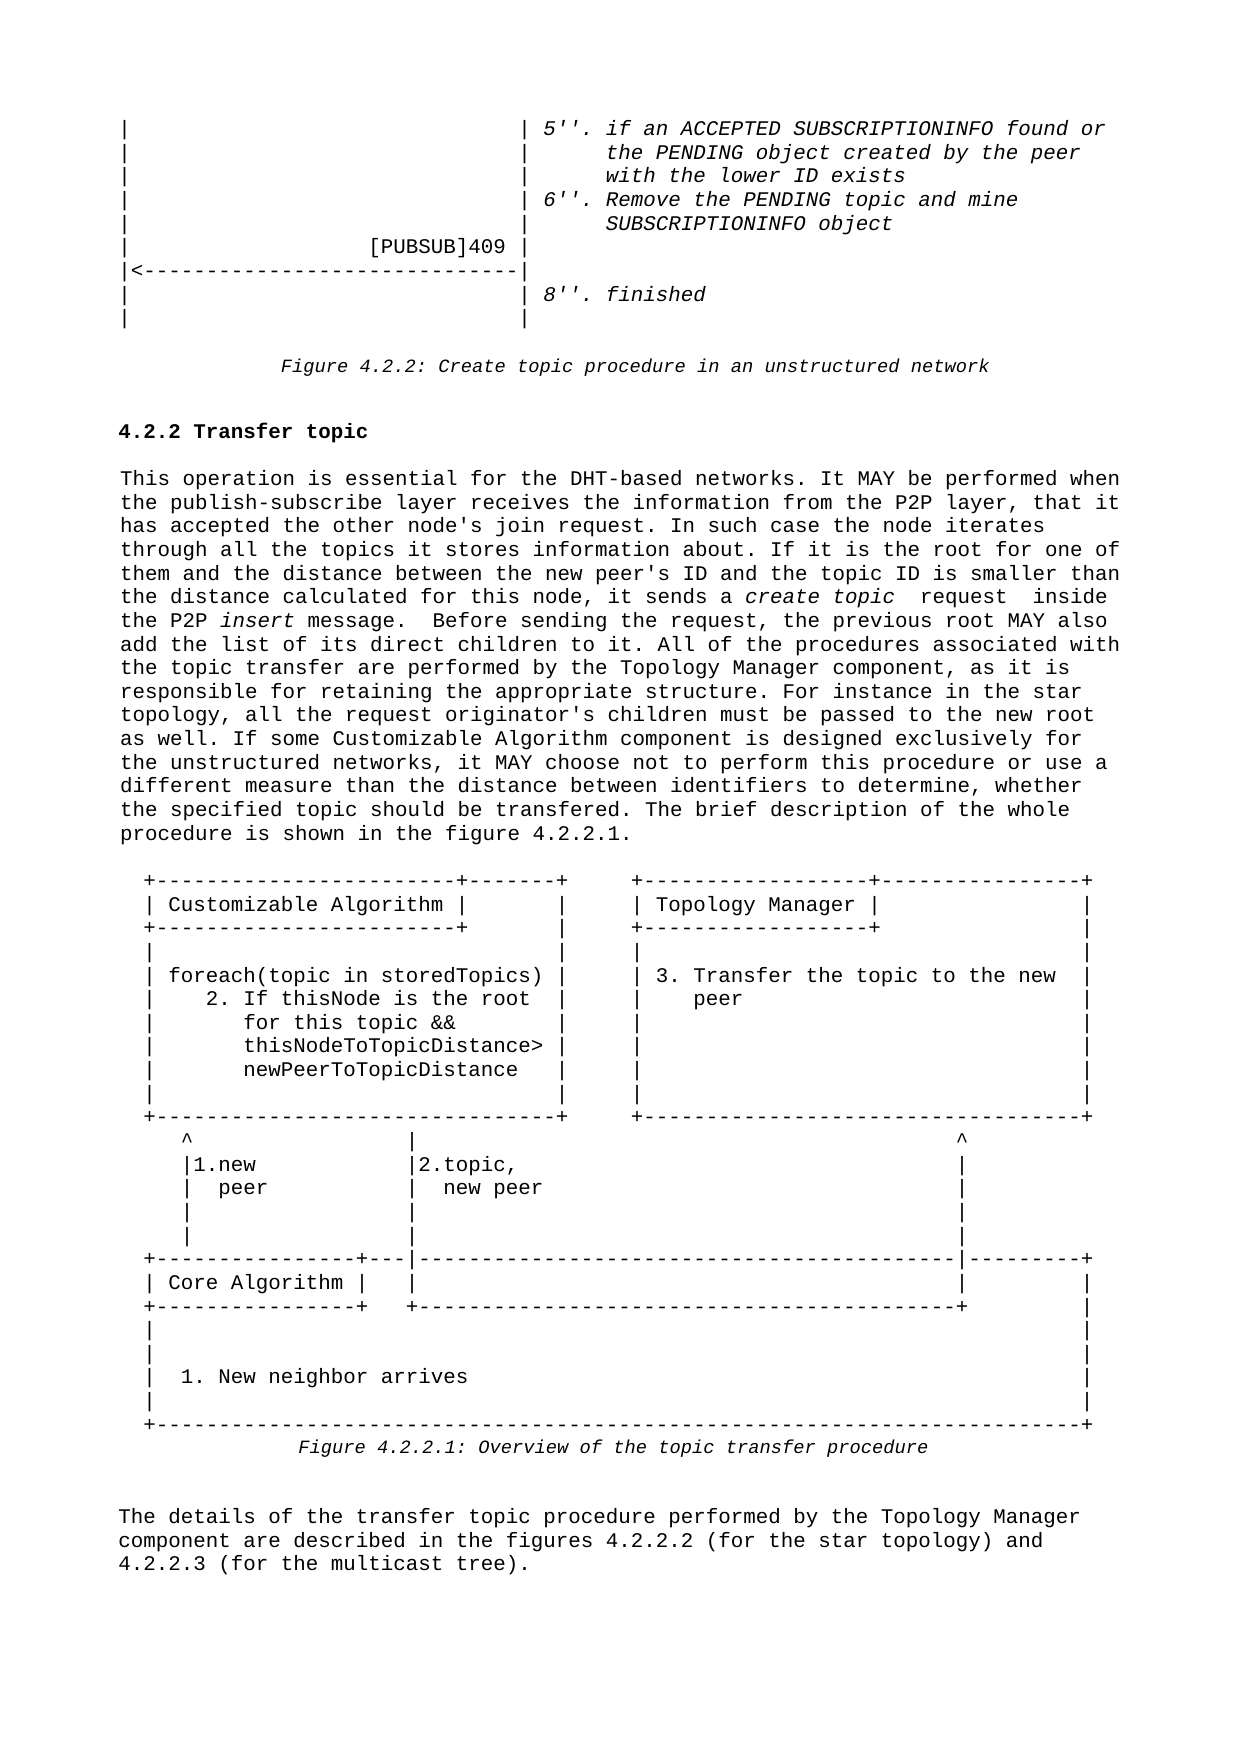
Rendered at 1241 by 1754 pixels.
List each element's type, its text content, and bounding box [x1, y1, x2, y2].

text The details of the transfer topic procedure performed by the Topology Manager component are described in the figures 4.2.2.2 (for the star topology) and 4.2.2.3 (for the multicast tree). [118, 1506, 1122, 1577]
text ^ | ^ [118, 1130, 1122, 1154]
text +------------------------+ | +------------------+ | [118, 917, 1122, 941]
text This operation is essential for the DHT-based networks. It MAY be performed when the publish-subscribe layer receives the information from the P2P layer, that it has accepted the other node's join request. In such case the node iterates through all the topics it stores information about. If it is the root for one of them and the distance between the new peer's ID and the topic ID is smaller than the distance calculated for this node, it sends a create topic request inside the P2P insert message. Before sending the request, the previous root MAY also add the list of its direct children to it. All of the procedures associated with the topic transfer are performed by the Topology Manager component, as it is responsible for retaining the appropriate structure. For instance in the star topology, all the request originator's children must be passed to the new root as well. If some Customizable Algorithm component is designed exclusively for the unstructured networks, it MAY choose not to perform this procedure or use a different measure than the distance between identifiers to determine, whether the specified topic should be transfered. The brief description of the whole procedure is shown in the figure 4.2.2.1. [120, 468, 1122, 846]
text |<------------------------------| [118, 260, 1122, 284]
text | for this topic && | | | [118, 1012, 1122, 1036]
text +--------------------------------+ +-----------------------------------+ [118, 1106, 1122, 1130]
text | | [118, 1319, 1122, 1343]
text | [PUBSUB]409 | [118, 236, 1122, 260]
text | | [118, 1343, 1122, 1367]
text | Customizable Algorithm | | | Topology Manager | | [118, 894, 1122, 917]
text | | 5''. if an ACCEPTED SUBSCRIPTIONINFO found or [118, 118, 1122, 142]
text Figure 4.2.2: Create topic procedure in an unstructured network [118, 354, 1122, 378]
text | thisNodeToTopicDistance> | | | [118, 1036, 1122, 1059]
text | | [118, 1390, 1122, 1414]
text +------------------------+-------+ +------------------+----------------+ [118, 870, 1122, 894]
subtitle 4.2.2 Transfer topic [118, 421, 1122, 444]
text +----------------+ +-------------------------------------------+ | [118, 1296, 1122, 1319]
text |1.new |2.topic, | [118, 1154, 1122, 1177]
text +----------------+---|-------------------------------------------|---------+ [118, 1248, 1122, 1272]
text | | SUBSCRIPTIONINFO object [118, 213, 1122, 236]
text | | 8''. finished [118, 284, 1122, 307]
text | Core Algorithm | | | | [118, 1272, 1122, 1296]
text | newPeerToTopicDistance | | | [118, 1059, 1122, 1083]
text | | | | [118, 1083, 1122, 1106]
text | | with the lower ID exists [118, 165, 1122, 189]
text | | | | [118, 941, 1122, 964]
text | | | [118, 1201, 1122, 1225]
text | foreach(topic in storedTopics) | | 3. Transfer the topic to the new | [118, 964, 1122, 988]
text Figure 4.2.2.1: Overview of the topic transfer procedure [118, 1437, 1122, 1459]
text | 1. New neighbor arrives | [118, 1367, 1122, 1390]
text | | the PENDING object created by the peer [118, 142, 1122, 165]
text | 2. If thisNode is the root | | peer | [118, 988, 1122, 1012]
text | | | [118, 1225, 1122, 1248]
text | | [118, 307, 1122, 331]
text +--------------------------------------------------------------------------+ [118, 1414, 1122, 1437]
text | peer | new peer | [118, 1177, 1122, 1201]
text | | 6''. Remove the PENDING topic and mine [118, 189, 1122, 213]
